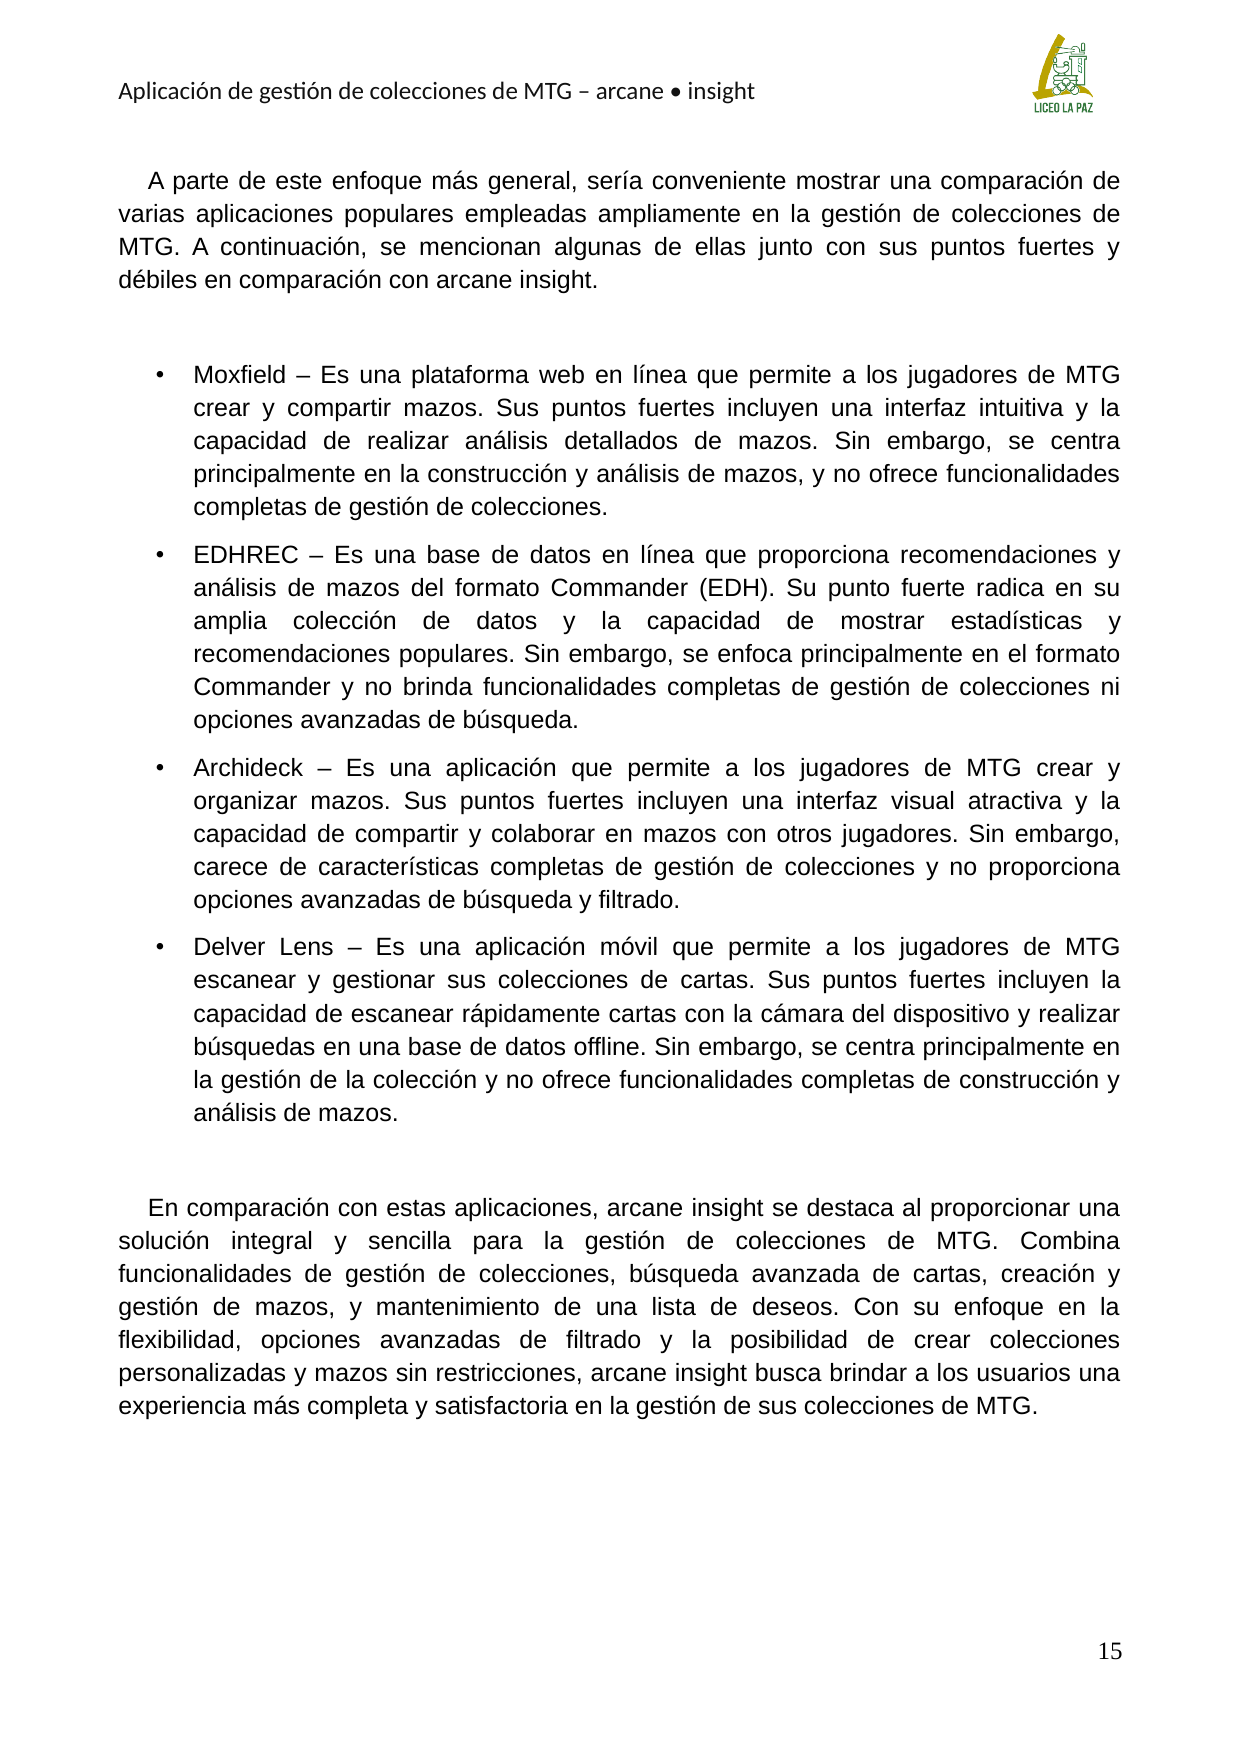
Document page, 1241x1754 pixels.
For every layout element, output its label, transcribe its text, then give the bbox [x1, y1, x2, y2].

list Delver Lens – Es una aplicación móvil que permite a los jugadores de MTG escanear y gestionar sus colecciones de cartas. Sus puntos fuertes incluyen la capacidad de escanear rápidamente cartas con la cámara del dispositivo y realizar búsquedas en una base de datos offline. Sin embargo, se centra principalmente en la gestión de la colección y no ofrece funcionalidades completas de construcción y análisis de mazos. [156, 932, 1122, 1126]
picture [1025, 26, 1100, 121]
list EDHREC – Es una base de datos en línea que proporciona recomendaciones y análisis de mazos del formato Commander (EDH). Su punto fuerte radica en su amplia colección de datos y la capacidad de mostrar estadísticas y recomendaciones populares. Sin embargo, se enfoca principalmente en el formato Commander y no brinda funcionalidades completas de gestión de colecciones ni opciones avanzadas de búsqueda. [156, 540, 1122, 734]
text A parte de este enfoque más general, sería conveniente mostrar una comparación de varias aplicaciones populares empleadas ampliamente en la gestión de colecciones de MTG. A continuación, se mencionan algunas de ellas junto con sus puntos fuertes y débiles en comparación con arcane insight. [118, 166, 1122, 293]
text En comparación con estas aplicaciones, arcane insight se destaca al proporcionar una solución integral y sencilla para la gestión de colecciones de MTG. Combina funcionalidades de gestión de colecciones, búsqueda avanzada de cartas, creación y gestión de mazos, y mantenimiento de una lista de deseos. Con su enfoque en la flexibilidad, opciones avanzadas de filtrado y la posibilidad de crear colecciones personalizadas y mazos sin restricciones, arcane insight busca brindar a los usuarios una experiencia más completa y satisfactoria en la gestión de sus colecciones de MTG. [118, 1193, 1122, 1420]
list Moxfield – Es una plataforma web en línea que permite a los jugadores de MTG crear y compartir mazos. Sus puntos fuertes incluyen una interfaz intuitiva y la capacidad de realizar análisis detallados de mazos. Sin embargo, se centra principalmente en la construcción y análisis de mazos, y no ofrece funcionalidades completas de gestión de colecciones. [156, 360, 1122, 521]
list Archideck – Es una aplicación que permite a los jugadores de MTG crear y organizar mazos. Sus puntos fuertes incluyen una interfaz visual atractiva y la capacidad de compartir y colaborar en mazos con otros jugadores. Sin embargo, carece de características completas de gestión de colecciones y no proporciona opciones avanzadas de búsqueda y filtrado. [156, 753, 1122, 913]
